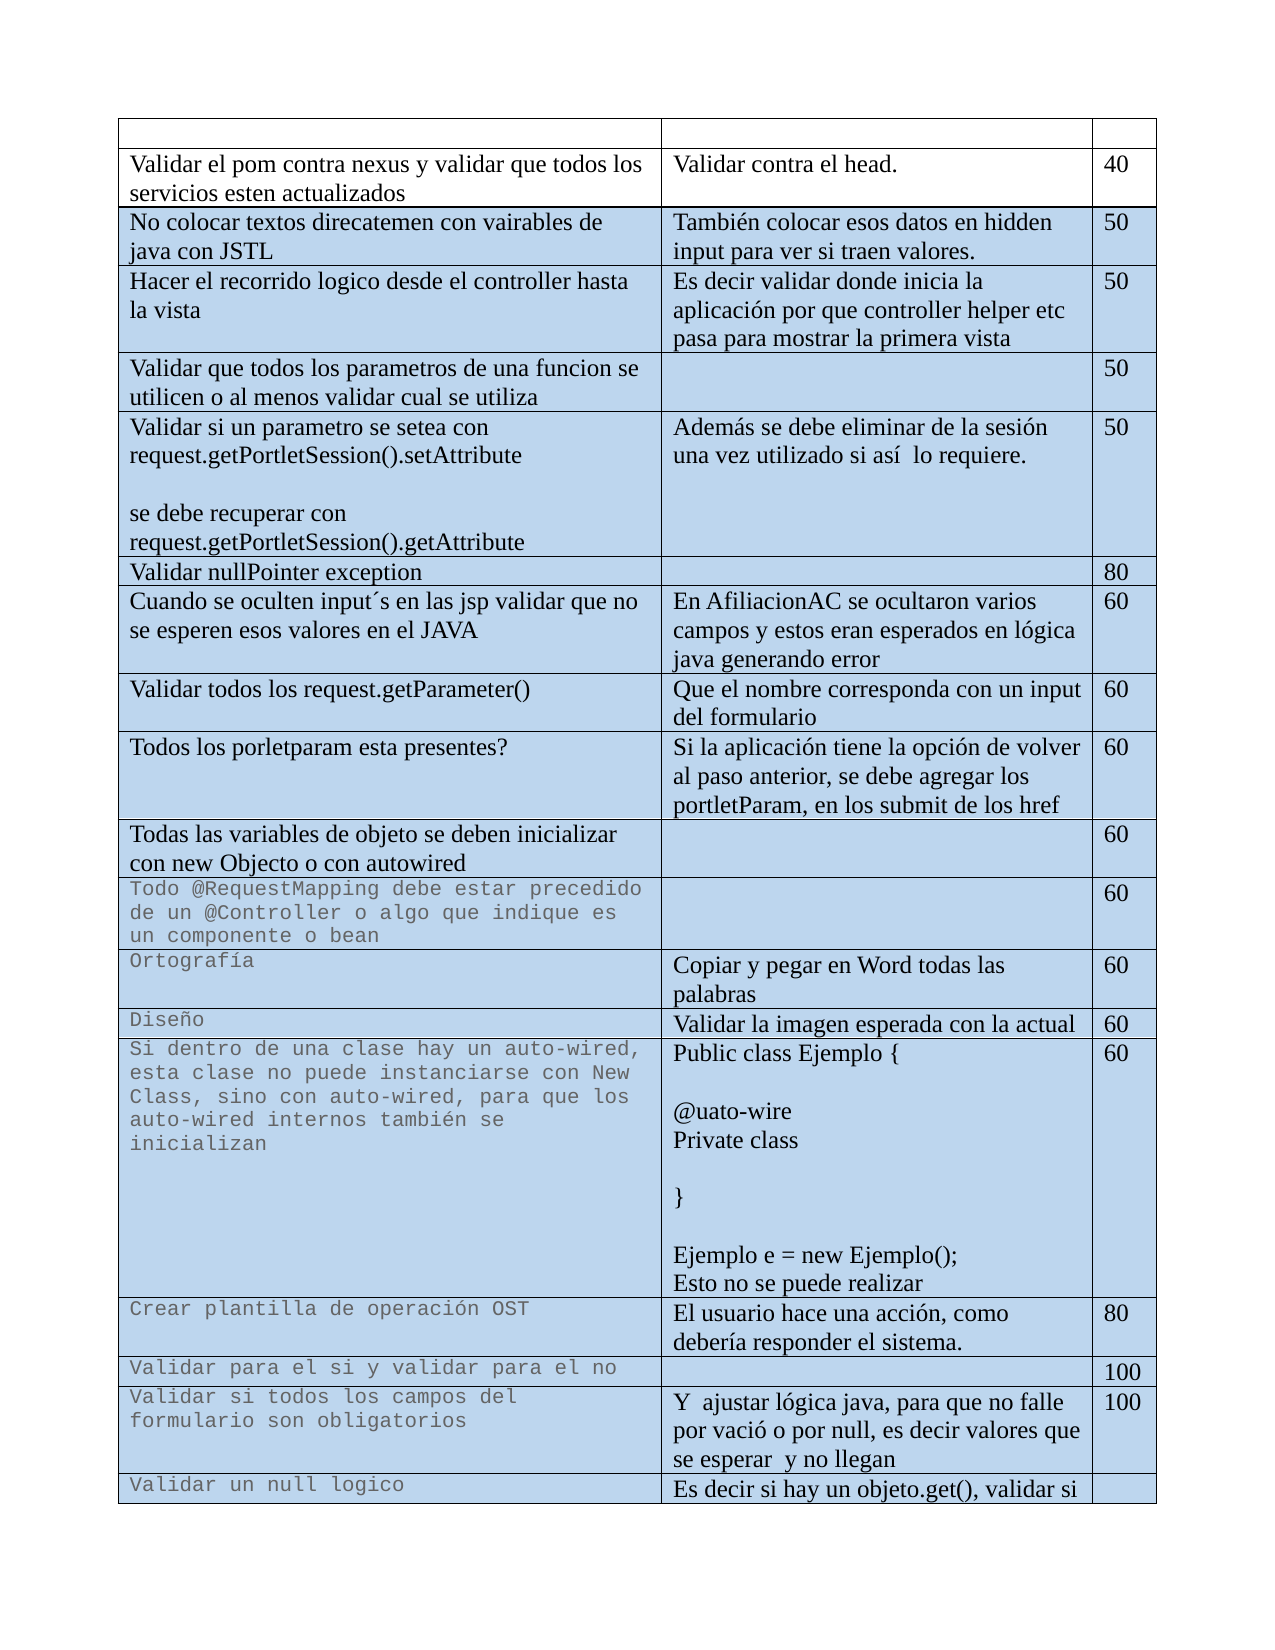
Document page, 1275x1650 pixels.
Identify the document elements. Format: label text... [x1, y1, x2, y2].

table_cell 80 [1093, 1298, 1156, 1356]
table_cell Es decir si hay un objeto.get(), validar si [662, 1474, 1092, 1503]
table_cell En AfiliacionAC se ocultaron varios campos y estos eran esperados en lógica java generando error [662, 586, 1092, 673]
table_cell Validar el pom contra nexus y validar que todos los servicios esten actualizados [119, 149, 661, 206]
table_cell No colocar textos direcatemen con vairables de java con JSTL [119, 208, 661, 265]
table_cell [662, 820, 1092, 877]
table_cell [1093, 1474, 1156, 1503]
table_cell Hacer el recorrido logico desde el controller hasta la vista [119, 266, 661, 352]
table_cell Validar si un parametro se setea con request.getPortletSession().setAttribute se debe recuperar con request.getPortletSession().getAttribute [119, 412, 661, 556]
table_cell Crear plantilla de operación OST [119, 1298, 661, 1356]
table_cell Validar nullPointer exception [119, 557, 661, 585]
table_cell 60 [1093, 878, 1156, 949]
table_cell Todo @RequestMapping debe estar precedido de un @Controller o algo que indique es un componente o bean [119, 878, 661, 949]
table_cell Todos los porletparam esta presentes? [119, 732, 661, 818]
table_cell [662, 119, 1092, 148]
table_cell Validar si todos los campos del formulario son obligatorios [119, 1387, 661, 1473]
table_cell 40 [1093, 149, 1156, 206]
table_cell Y ajustar lógica java, para que no falle por vació o por null, es decir valores que se esperar y no llegan [662, 1387, 1092, 1473]
table_cell Todas las variables de objeto se deben inicializar con new Objecto o con autowired [119, 820, 661, 877]
table_cell 60 [1093, 1039, 1156, 1297]
table_cell 60 [1093, 674, 1156, 731]
table_cell 50 [1093, 353, 1156, 411]
table_cell [662, 557, 1092, 585]
table_cell El usuario hace una acción, como debería responder el sistema. [662, 1298, 1092, 1356]
table_cell Diseño [119, 1009, 661, 1037]
table_cell 100 [1093, 1387, 1156, 1473]
table_cell Validar contra el head. [662, 149, 1092, 206]
table_cell Que el nombre corresponda con un input del formulario [662, 674, 1092, 731]
table_cell Public class Ejemplo { @uato-wire Private class } Ejemplo e = new Ejemplo(); Esto no se puede realizar [662, 1039, 1092, 1297]
table_cell [662, 878, 1092, 949]
table_cell Si dentro de una clase hay un auto-wired, esta clase no puede instanciarse con New Class, sino con auto-wired, para que los auto-wired internos también se inicializan [119, 1039, 661, 1297]
table_cell Validar la imagen esperada con la actual [662, 1009, 1092, 1037]
table_cell Ortografía [119, 950, 661, 1008]
table_cell 60 [1093, 1009, 1156, 1037]
table_cell [1093, 119, 1156, 148]
table_cell También colocar esos datos en hidden input para ver si traen valores. [662, 208, 1092, 265]
table_cell 80 [1093, 557, 1156, 585]
table_cell Validar para el si y validar para el no [119, 1357, 661, 1386]
table_cell 50 [1093, 208, 1156, 265]
table_cell [662, 353, 1092, 411]
table_cell 60 [1093, 586, 1156, 673]
table_cell Validar que todos los parametros de una funcion se utilicen o al menos validar cual se utiliza [119, 353, 661, 411]
table_cell 60 [1093, 950, 1156, 1008]
table_cell 60 [1093, 732, 1156, 818]
table_cell [119, 119, 661, 148]
table_cell Copiar y pegar en Word todas las palabras [662, 950, 1092, 1008]
table_cell Si la aplicación tiene la opción de volver al paso anterior, se debe agregar los portletParam, en los submit de los href [662, 732, 1092, 818]
table_cell 50 [1093, 266, 1156, 352]
table_cell [662, 1357, 1092, 1386]
table_cell Validar todos los request.getParameter() [119, 674, 661, 731]
table_cell 60 [1093, 820, 1156, 877]
table_cell Validar un null logico [119, 1474, 661, 1503]
table_cell 100 [1093, 1357, 1156, 1386]
table_cell Además se debe eliminar de la sesión una vez utilizado si así lo requiere. [662, 412, 1092, 556]
table_cell Es decir validar donde inicia la aplicación por que controller helper etc pasa para mostrar la primera vista [662, 266, 1092, 352]
table_cell Cuando se oculten input´s en las jsp validar que no se esperen esos valores en el JAVA [119, 586, 661, 673]
table_cell 50 [1093, 412, 1156, 556]
